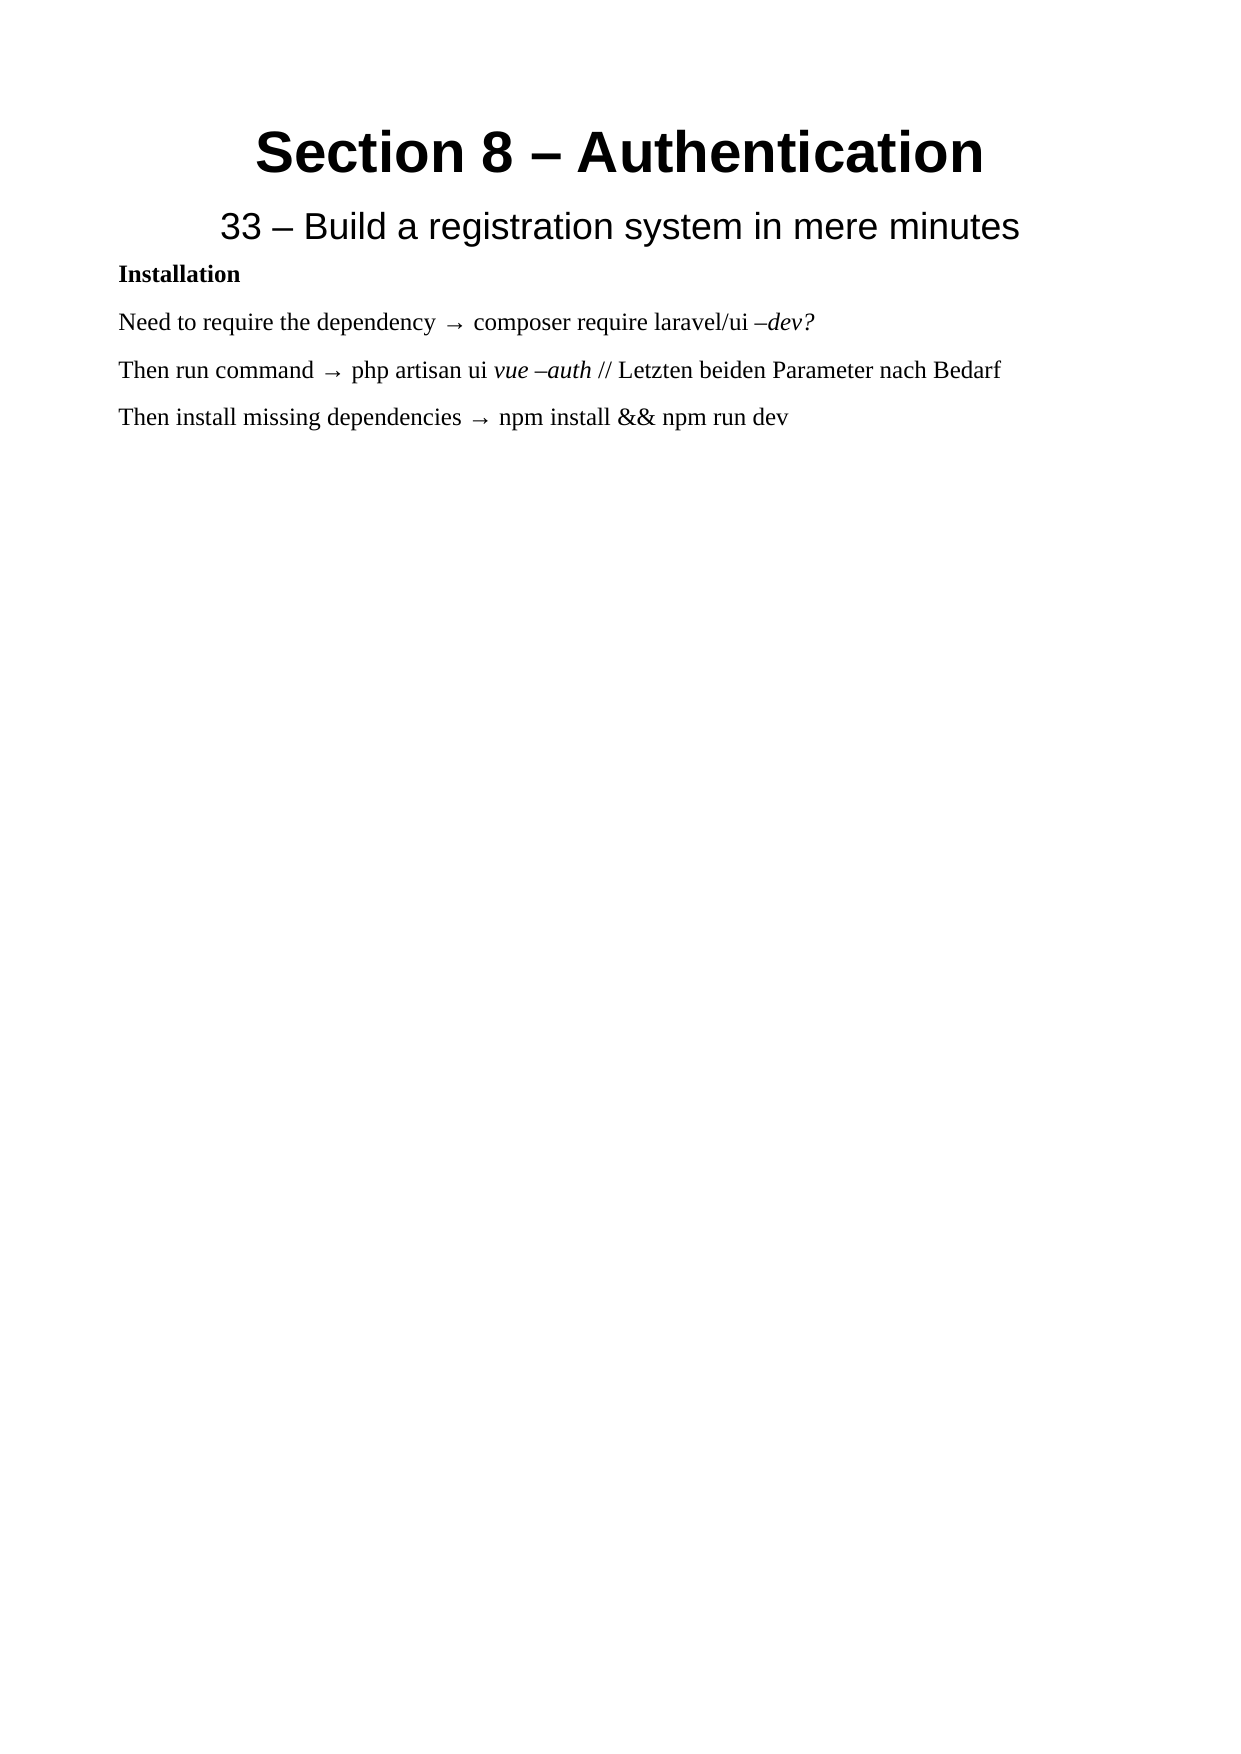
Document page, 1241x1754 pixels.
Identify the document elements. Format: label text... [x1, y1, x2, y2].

text Then install missing dependencies → npm install && npm run dev [118, 402, 1122, 431]
text Need to require the dependency → composer require laravel/ui –dev? [118, 307, 1122, 336]
text Installation [118, 259, 1122, 288]
title Section 8 – Authentication [118, 118, 1122, 185]
text Then run command → php artisan ui vue –auth // Letzten beiden Parameter nach Bedarf [118, 355, 1122, 383]
subtitle 33 – Build a registration system in mere minutes [118, 204, 1122, 247]
